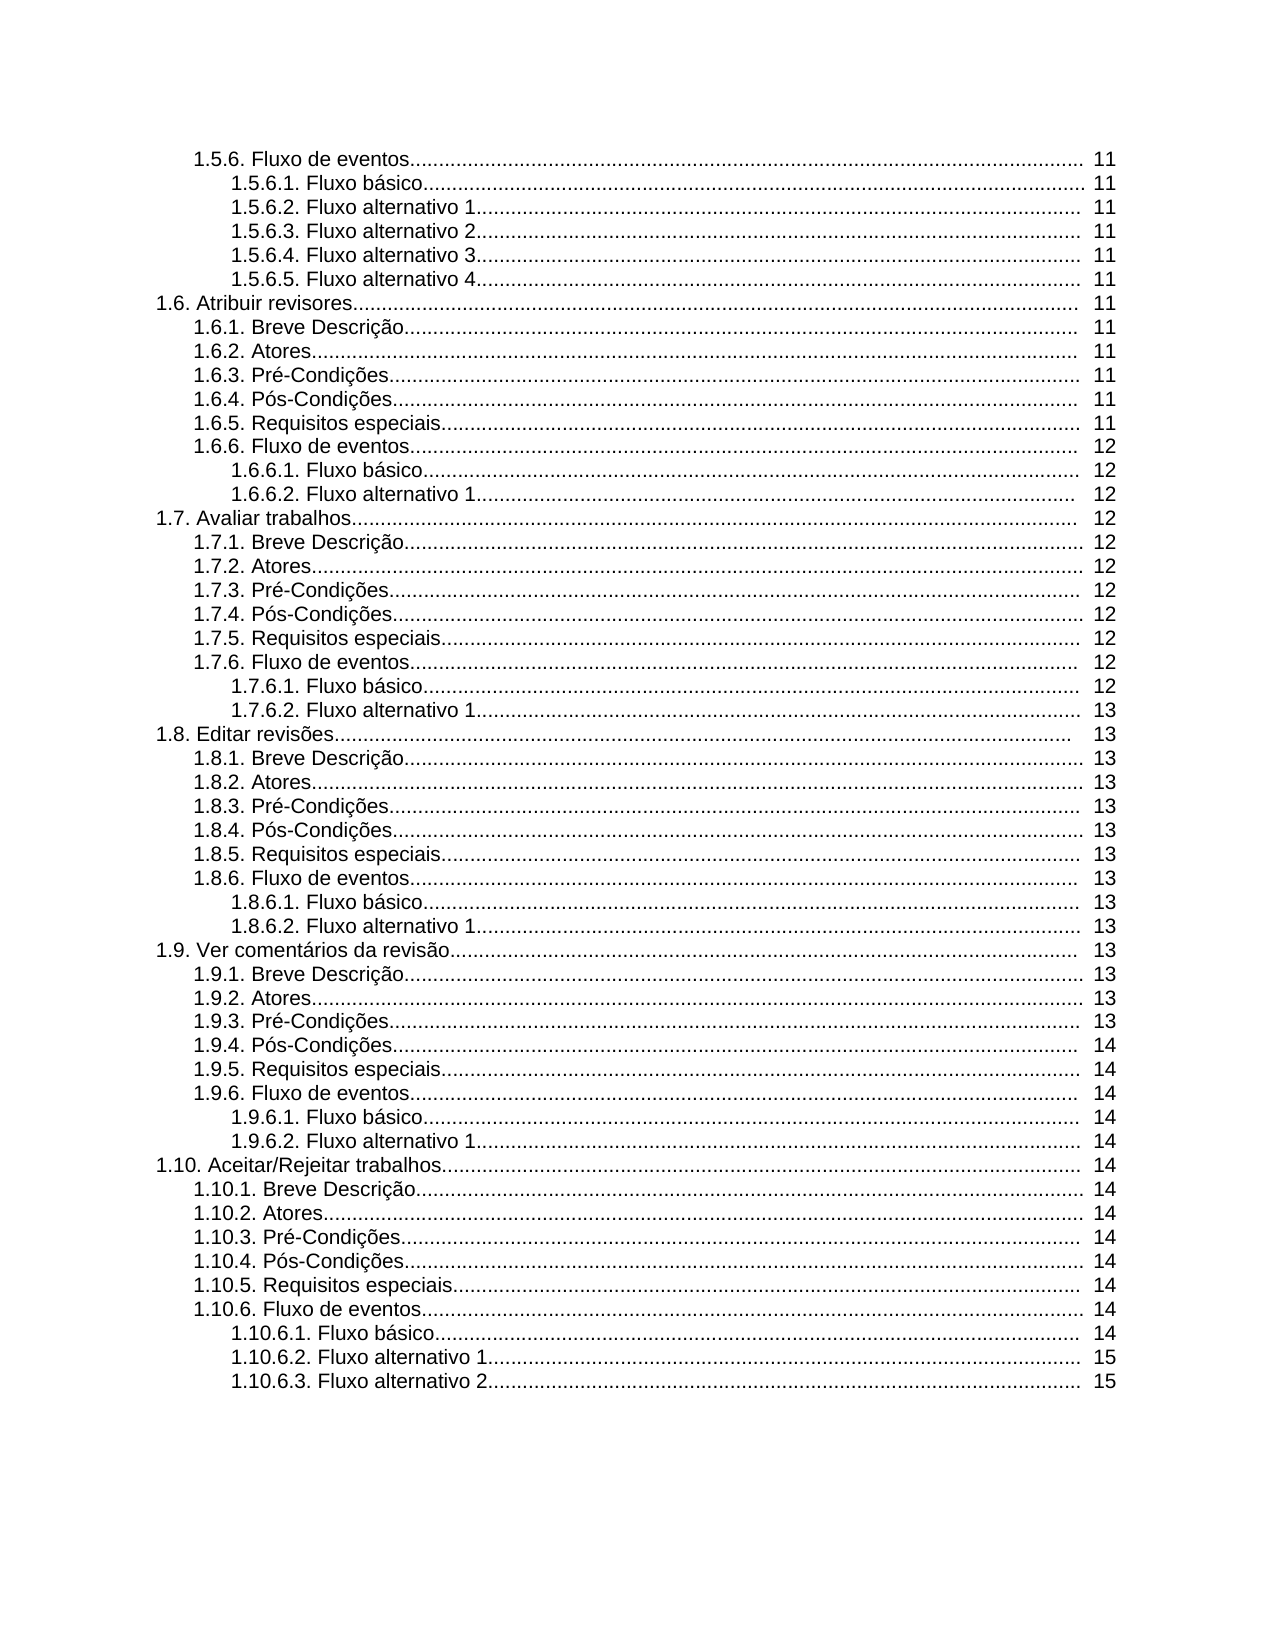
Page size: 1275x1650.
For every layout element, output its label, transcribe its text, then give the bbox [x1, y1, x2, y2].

list Fluxo básico.................................................................................................................. 14 [231, 1105, 1157, 1129]
list Pré-Condições........................................................................................................................ 11 [193, 362, 1157, 386]
list Pré-Condições........................................................................................................................ 13 [193, 1009, 1157, 1033]
list Requisitos especiais............................................................................................................. 14 [193, 1273, 1157, 1297]
list Fluxo alternativo 2....................................................................................................... 15 [231, 1369, 1157, 1393]
list Fluxo alternativo 1......................................................................................................... 13 [231, 698, 1157, 722]
list Atores.................................................................................................................................... 14 [193, 1201, 1157, 1225]
list Ver comentários da revisão............................................................................................................. 13 [156, 937, 1157, 961]
list Fluxo alternativo 1........................................................................................................ 12 [231, 482, 1157, 506]
list Pós-Condições........................................................................................................................ 13 [193, 818, 1157, 842]
list Fluxo de eventos.................................................................................................................... 12 [193, 434, 1157, 458]
list Breve Descrição..................................................................................................................... 11 [193, 314, 1157, 338]
list Pré-Condições........................................................................................................................ 12 [193, 578, 1157, 602]
list Editar revisões................................................................................................................................ 13 [156, 722, 1157, 746]
list Fluxo básico.................................................................................................................. 12 [231, 674, 1157, 698]
list Fluxo básico.................................................................................................................. 12 [231, 458, 1157, 482]
list Aceitar/Rejeitar trabalhos............................................................................................................... 14 [156, 1153, 1157, 1177]
list Avaliar trabalhos.............................................................................................................................. 12 [156, 506, 1157, 530]
list Pós-Condições....................................................................................................................... 14 [193, 1033, 1157, 1057]
list Atores...................................................................................................................................... 12 [193, 554, 1157, 578]
list Atores...................................................................................................................................... 13 [193, 985, 1157, 1009]
list Fluxo básico................................................................................................................... 11 [231, 171, 1157, 195]
list Fluxo de eventos.................................................................................................................... 12 [193, 650, 1157, 674]
list Fluxo de eventos.................................................................................................................... 14 [193, 1081, 1157, 1105]
list Breve Descrição...................................................................................................................... 13 [193, 961, 1157, 985]
list Fluxo básico.................................................................................................................. 13 [231, 889, 1157, 913]
list Fluxo alternativo 3......................................................................................................... 11 [231, 243, 1157, 267]
list Fluxo de eventos................................................................................................................... 14 [193, 1297, 1157, 1321]
list Pré-Condições...................................................................................................................... 14 [193, 1225, 1157, 1249]
list Breve Descrição.................................................................................................................... 14 [193, 1177, 1157, 1201]
list Pós-Condições........................................................................................................................ 12 [193, 602, 1157, 626]
list Breve Descrição...................................................................................................................... 13 [193, 746, 1157, 770]
list Requisitos especiais............................................................................................................... 13 [193, 842, 1157, 866]
list Fluxo alternativo 1......................................................................................................... 13 [231, 913, 1157, 937]
list Pós-Condições....................................................................................................................... 11 [193, 386, 1157, 410]
list Requisitos especiais............................................................................................................... 12 [193, 626, 1157, 650]
list Pós-Condições...................................................................................................................... 14 [193, 1249, 1157, 1273]
list Fluxo alternativo 4......................................................................................................... 11 [231, 267, 1157, 291]
list Requisitos especiais............................................................................................................... 14 [193, 1057, 1157, 1081]
list Atores..................................................................................................................................... 11 [193, 338, 1157, 362]
list Atribuir revisores.............................................................................................................................. 11 [156, 291, 1157, 314]
list Fluxo alternativo 2......................................................................................................... 11 [231, 219, 1157, 243]
list Requisitos especiais............................................................................................................... 11 [193, 410, 1157, 434]
list Pré-Condições........................................................................................................................ 13 [193, 794, 1157, 818]
list Atores...................................................................................................................................... 13 [193, 770, 1157, 794]
list Fluxo de eventos..................................................................................................................... 11 [193, 147, 1157, 171]
list Fluxo básico................................................................................................................ 14 [231, 1321, 1157, 1345]
list Breve Descrição...................................................................................................................... 12 [193, 530, 1157, 554]
list Fluxo de eventos.................................................................................................................... 13 [193, 866, 1157, 889]
list Fluxo alternativo 1......................................................................................................... 14 [231, 1129, 1157, 1153]
list Fluxo alternativo 1....................................................................................................... 15 [231, 1345, 1157, 1369]
list Fluxo alternativo 1......................................................................................................... 11 [231, 195, 1157, 219]
